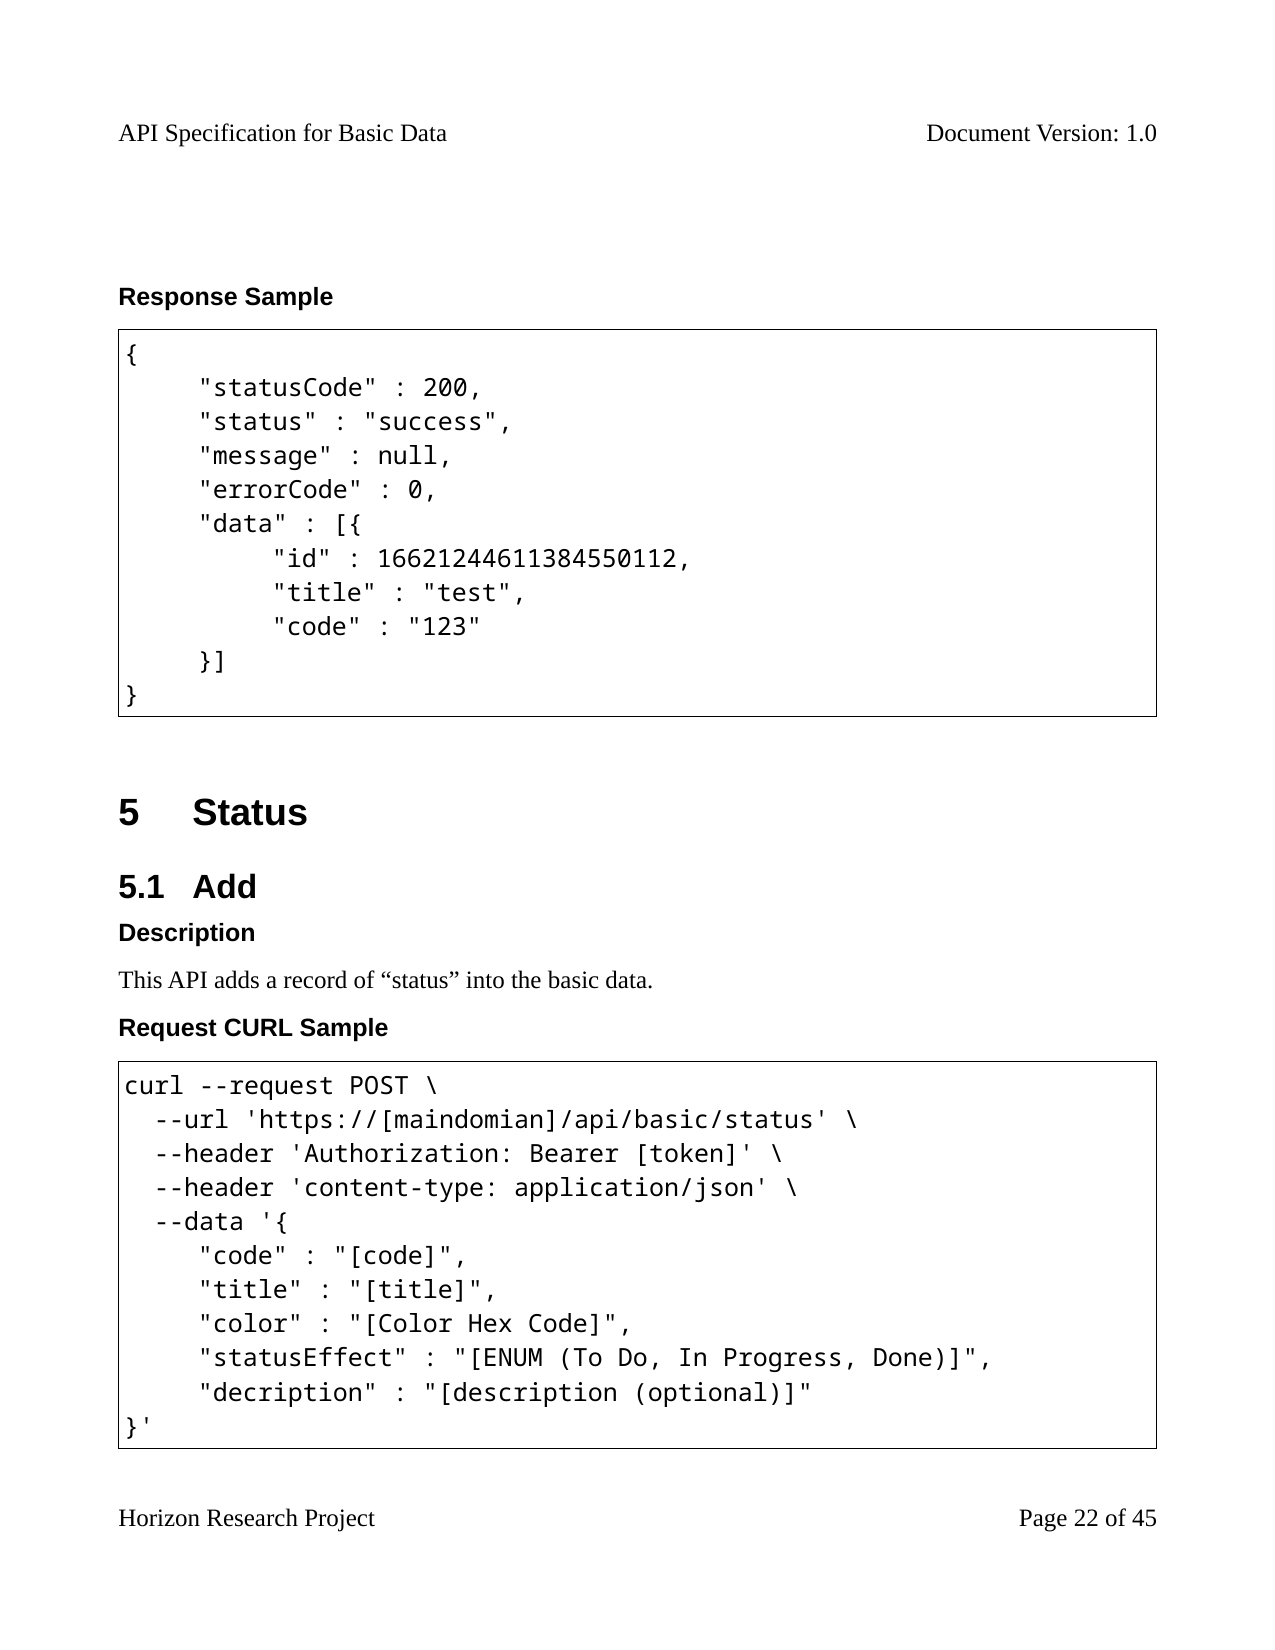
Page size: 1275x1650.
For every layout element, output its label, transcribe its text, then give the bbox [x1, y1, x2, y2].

text Description [118, 918, 1157, 947]
table_header curl --request POST \ --url 'https://[maindomian]/api/basic/status' \ --header 'Authorization: Bearer [token]' \ --header 'content-type: application/json' \ --data '{ "code" : "[code]", "title" : "[title]", "color" : "[Color Hex Code]", "statusEffect" : "[ENUM (To Do, In Progress, Done)]", "decription" : "[description (optional)]" }' [119, 1062, 1156, 1448]
text Request CURL Sample [118, 1013, 1157, 1042]
subtitle Status [118, 790, 1157, 833]
text This API adds a record of “status” into the basic data. [118, 966, 1157, 994]
subtitle Add [118, 867, 1157, 906]
text Response Sample [118, 281, 1157, 310]
table_header { "statusCode" : 200, "status" : "success", "message" : null, "errorCode" : 0, "data" : [{ "id" : 16621244611384550112, "title" : "test", "code" : "123" }] } [119, 330, 1156, 716]
